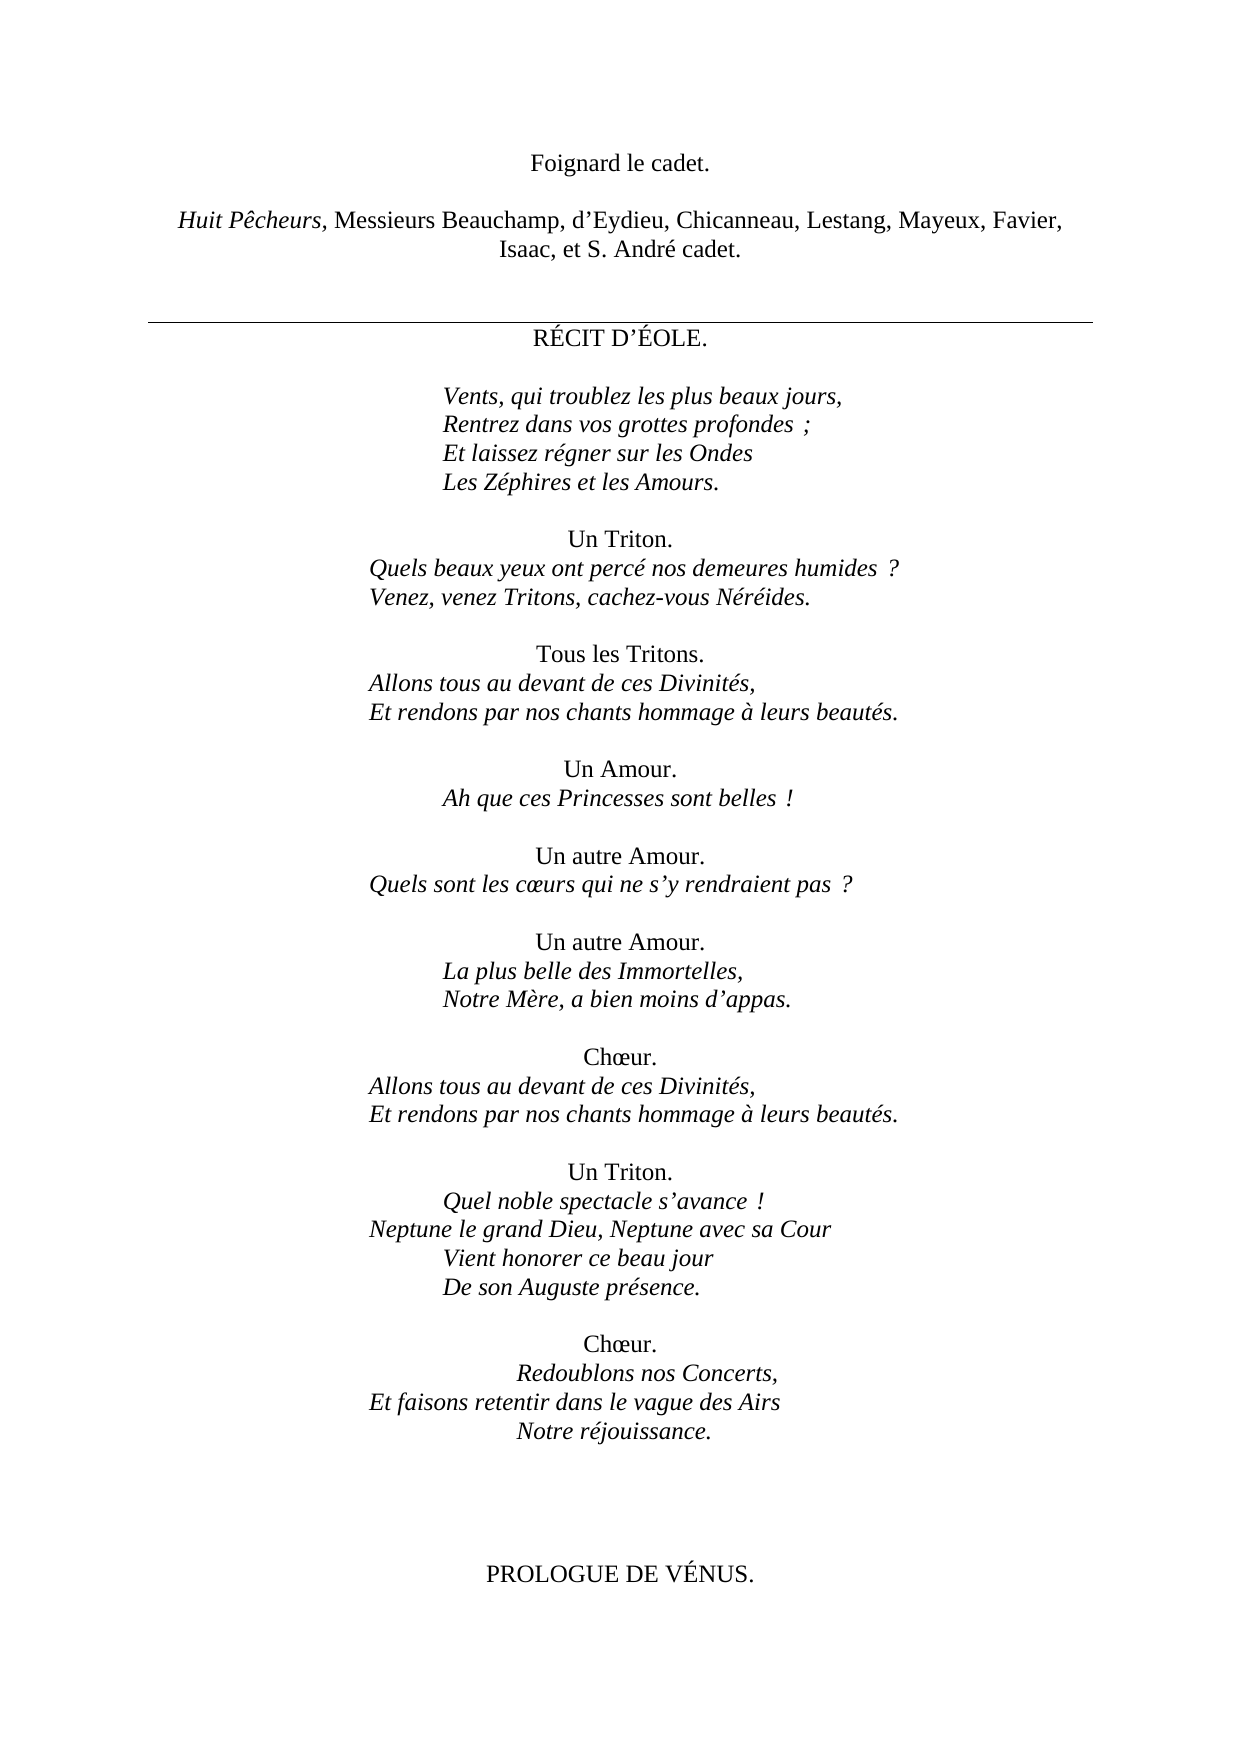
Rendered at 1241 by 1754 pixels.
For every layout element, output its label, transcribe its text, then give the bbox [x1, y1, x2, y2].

text Chœur. [148, 1329, 1093, 1358]
text Un Amour. [148, 754, 1093, 783]
text Vents, qui troublez les plus beaux jours, [443, 381, 1093, 409]
text Huit Pêcheurs, Messieurs Beauchamp, d’Eydieu, Chicanneau, Lestang, Mayeux, Favier, Isaac, et S. André cadet. [148, 205, 1093, 263]
text La plus belle des Immortelles, [443, 956, 1093, 984]
text Un autre Amour. [148, 841, 1093, 869]
text Allons tous au devant de ces Divinités, [369, 1071, 1093, 1099]
text Neptune le grand Dieu, Neptune avec sa Cour [369, 1214, 1093, 1243]
text Et rendons par nos chants hommage à leurs beautés. [369, 697, 1093, 726]
text Les Zéphires et les Amours. [443, 467, 1093, 496]
text RÉCIT D’ÉOLE. [148, 323, 1093, 352]
text Un autre Amour. [148, 927, 1093, 956]
text Allons tous au devant de ces Divinités, [369, 668, 1093, 697]
text Quel noble spectacle s’avance ! [369, 1186, 1093, 1214]
text Redoublons nos Concerts, [443, 1358, 1093, 1387]
text Tous les Tritons. [148, 639, 1093, 668]
text Et rendons par nos chants hommage à leurs beautés. [369, 1099, 1093, 1128]
text Vient honorer ce beau jour [369, 1243, 1093, 1272]
text Et faisons retentir dans le vague des Airs [295, 1387, 1093, 1416]
text De son Auguste présence. [369, 1272, 1093, 1301]
text Quels sont les cœurs qui ne s’y rendraient pas ? [295, 869, 1093, 898]
text Un Triton. [148, 524, 1093, 553]
text Un Triton. [148, 1157, 1093, 1186]
text Venez, venez Tritons, cachez-vous Néréides. [369, 582, 1093, 611]
text Quels beaux yeux ont percé nos demeures humides ? [369, 553, 1093, 582]
text Ah que ces Princesses sont belles ! [369, 783, 1093, 812]
text Foignard le cadet. [148, 148, 1093, 176]
text Rentrez dans vos grottes profondes ; [443, 409, 1093, 438]
text Et laissez régner sur les Ondes [443, 438, 1093, 467]
text Chœur. [148, 1042, 1093, 1071]
text PROLOGUE DE VÉNUS. [148, 1559, 1093, 1588]
text Notre Mère, a bien moins d’appas. [443, 984, 1093, 1013]
text Notre réjouissance. [443, 1416, 1093, 1444]
